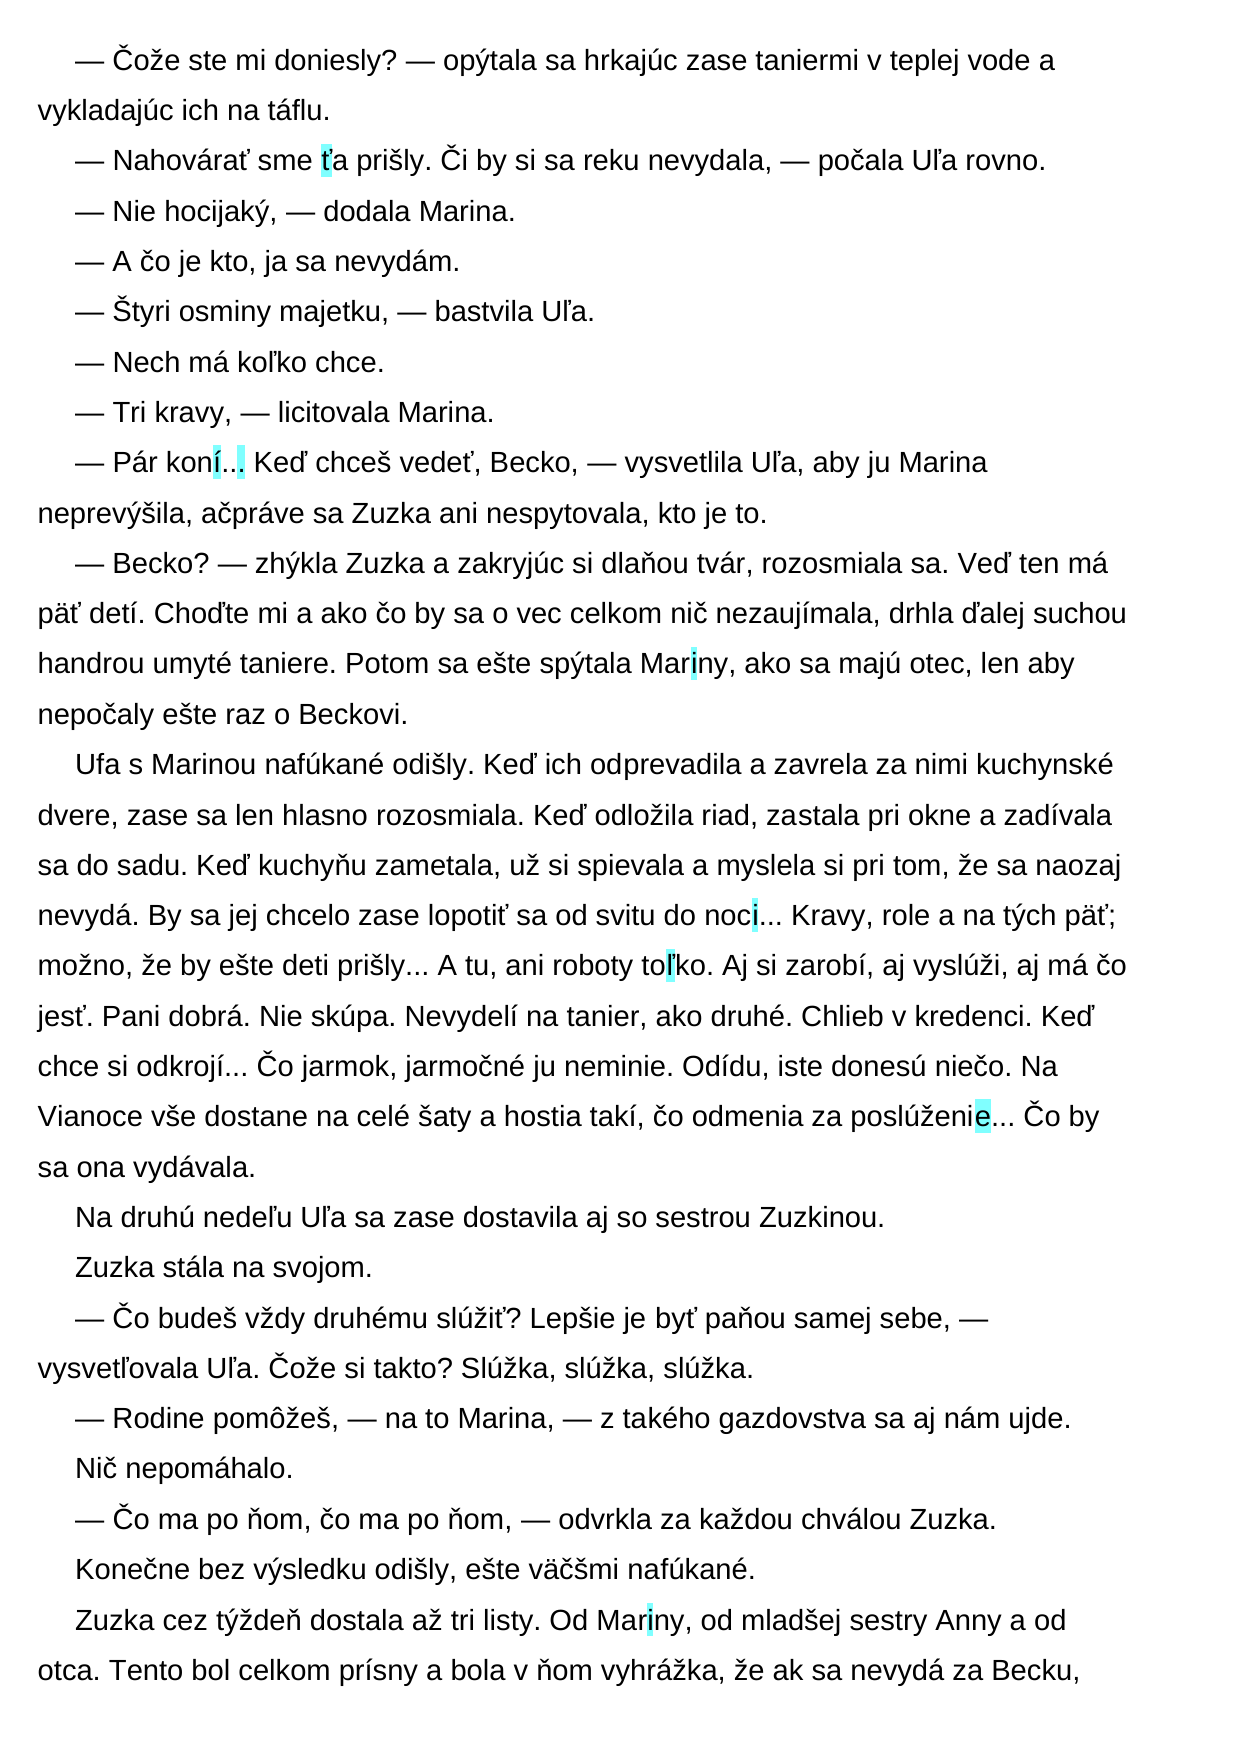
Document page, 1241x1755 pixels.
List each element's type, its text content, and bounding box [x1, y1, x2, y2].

text — Štyri osminy majetku, — bastvila Uľa. [37, 294, 1136, 328]
text — Čo ma po ňom, čo ma po ňom, — od­vrkla za každou chválou Zuzka. [37, 1502, 1136, 1535]
text — Čože ste mi doniesly? — opýtala sa hrkajúc zase taniermi v teplej vode a vykladajúc ich na táflu. [37, 43, 1136, 127]
text — Rodine pomôžeš, — na to Marina, — z ta­kého gazdovstva sa aj nám ujde. [37, 1401, 1136, 1435]
text Konečne bez výsledku odišly, ešte väčšmi na­fúkané. [37, 1552, 1136, 1586]
text — A čo je kto, ja sa nevydám. [37, 244, 1136, 278]
text — Nie hocijaký, — dodala Marina. [37, 194, 1136, 227]
text Zuzka cez týždeň dostala až tri listy. Od Ma­riny, od mladšej sestry Anny a od otca. Tento bol celkom prísny a bola v ňom vyhrážka, že ak sa nevydá za Becku, [37, 1602, 1136, 1686]
text — Becko? — zhýkla Zuzka a zakryjúc si dlaňou tvár, rozosmiala sa. Veď ten má päť detí. Choďte mi a ako čo by sa o vec celkom nič nezaujímala, drhla ďalej suchou handrou umyté taniere. Potom sa ešte spýtala Mariny, ako sa majú otec, len aby nepočaly ešte raz o Beckovi. [37, 546, 1136, 730]
text Ufa s Marinou nafúkané odišly. Keď ich od­prevadila a zavrela za nimi kuchynské dvere, zase sa len hlasno rozosmiala. Keď odložila riad, za­stala pri okne a zadívala sa do sadu. Keď ku­chyňu zametala, už si spievala a myslela si pri tom, že sa naozaj nevydá. By sa jej chcelo zase lopotiť sa od svitu do noci... Kravy, role a na tých päť; možno, že by ešte deti prišly... A tu, ani roboty toľko. Aj si zarobí, aj vyslúži, aj má čo jesť. Pani dobrá. Nie skúpa. Nevydelí na tanier, ako druhé. Chlieb v kredenci. Keď chce si od­krojí... Čo jarmok, jarmočné ju neminie. Odídu, iste donesú niečo. Na Vianoce vše dostane na celé šaty a hostia takí, čo odmenia za poslúženie... Čo by sa ona vydávala. [37, 747, 1136, 1183]
text Na druhú nedeľu Uľa sa zase dostavila aj so sestrou Zuzkinou. [37, 1200, 1136, 1233]
text — Tri kravy, — licitovala Marina. [37, 395, 1136, 428]
text Zuzka stála na svojom. [37, 1250, 1136, 1284]
text — Pár koní... Keď chceš vedeť, Becko, — vy­svetlila Uľa, aby ju Marina neprevýšila, ačpráve sa Zuzka ani nespytovala, kto je to. [37, 445, 1136, 529]
text — Nahovárať sme ťa prišly. Či by si sa reku nevydala, — počala Uľa rovno. [37, 143, 1136, 177]
text — Nech má koľko chce. [37, 345, 1136, 378]
text Nič nepomáhalo. [37, 1452, 1136, 1485]
text — Čo budeš vždy druhému slúžiť? Lepšie je byť paňou samej sebe, — vysvetľovala Uľa. Čože si takto? Slúžka, slúžka, slúžka. [37, 1301, 1136, 1384]
